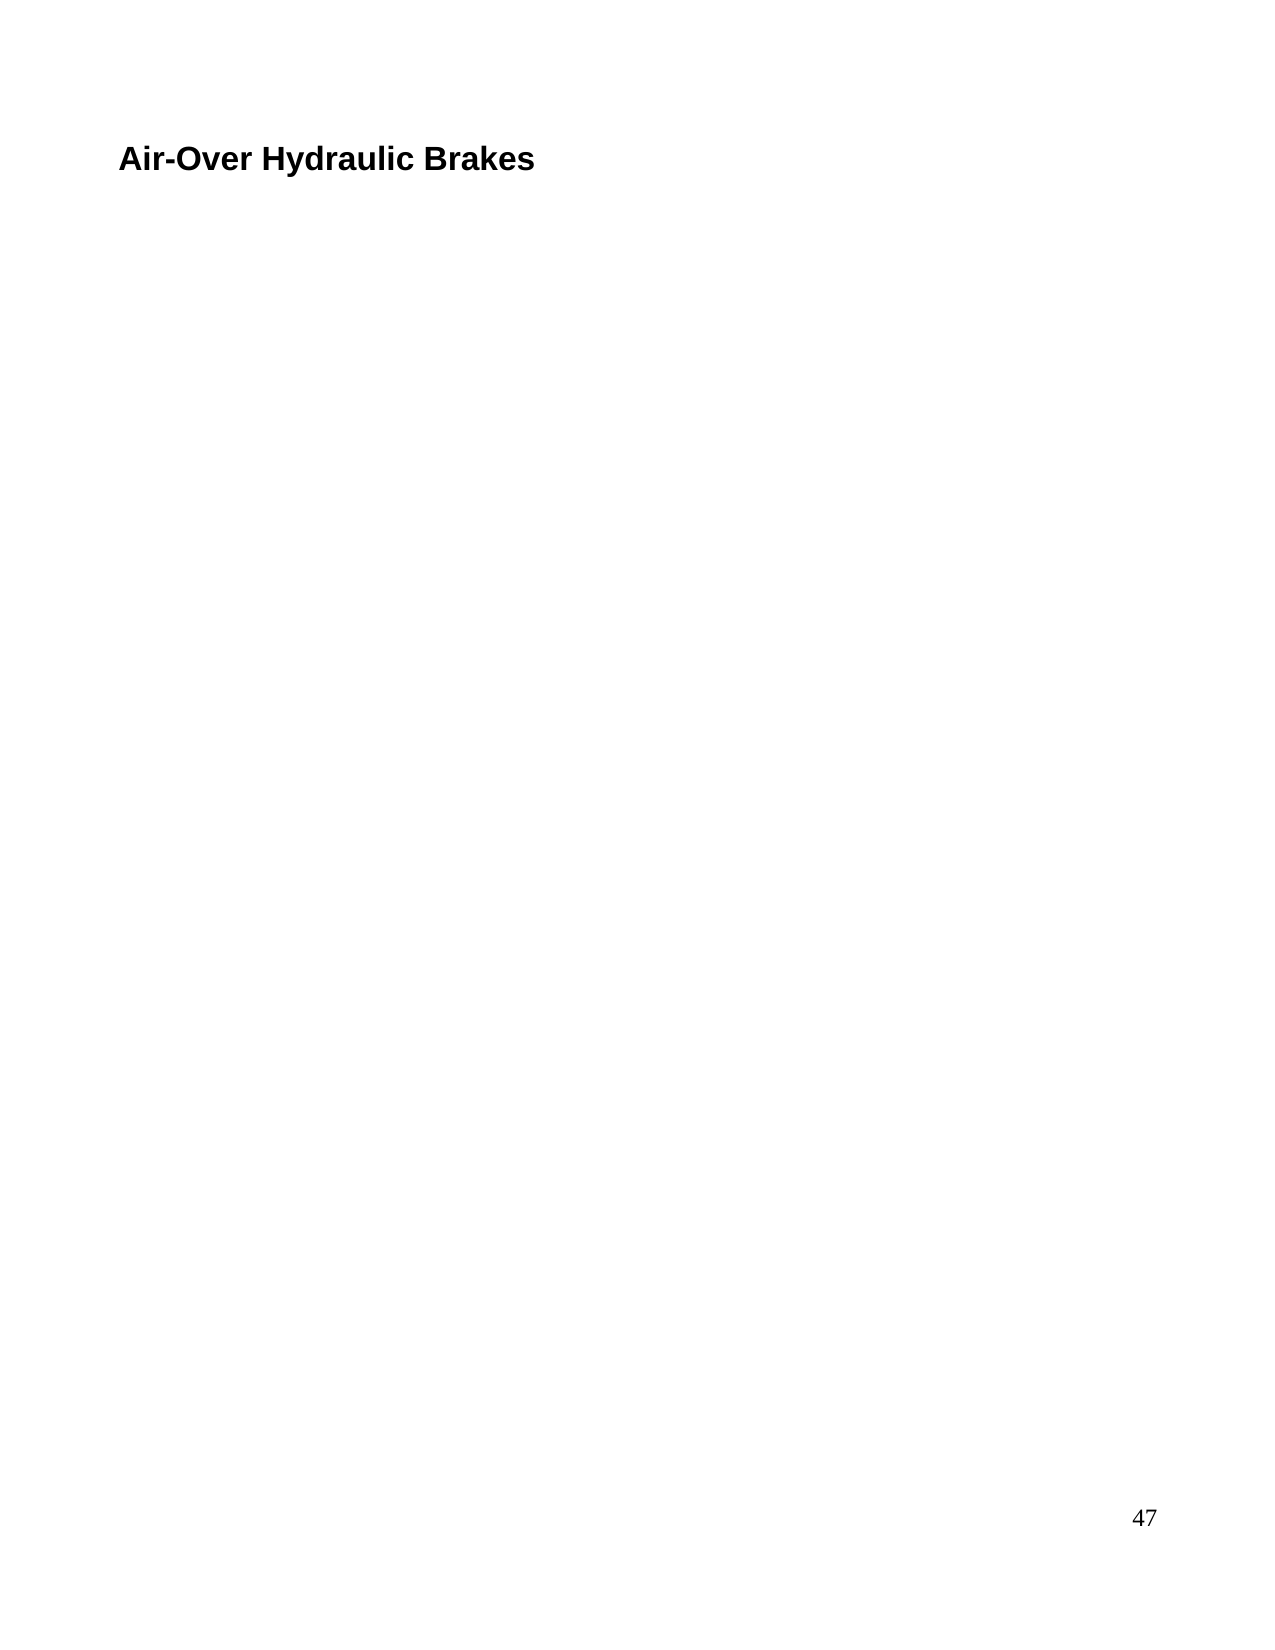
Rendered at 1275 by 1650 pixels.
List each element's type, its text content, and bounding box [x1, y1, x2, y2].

subtitle Air-Over Hydraulic Brakes [118, 139, 1157, 178]
